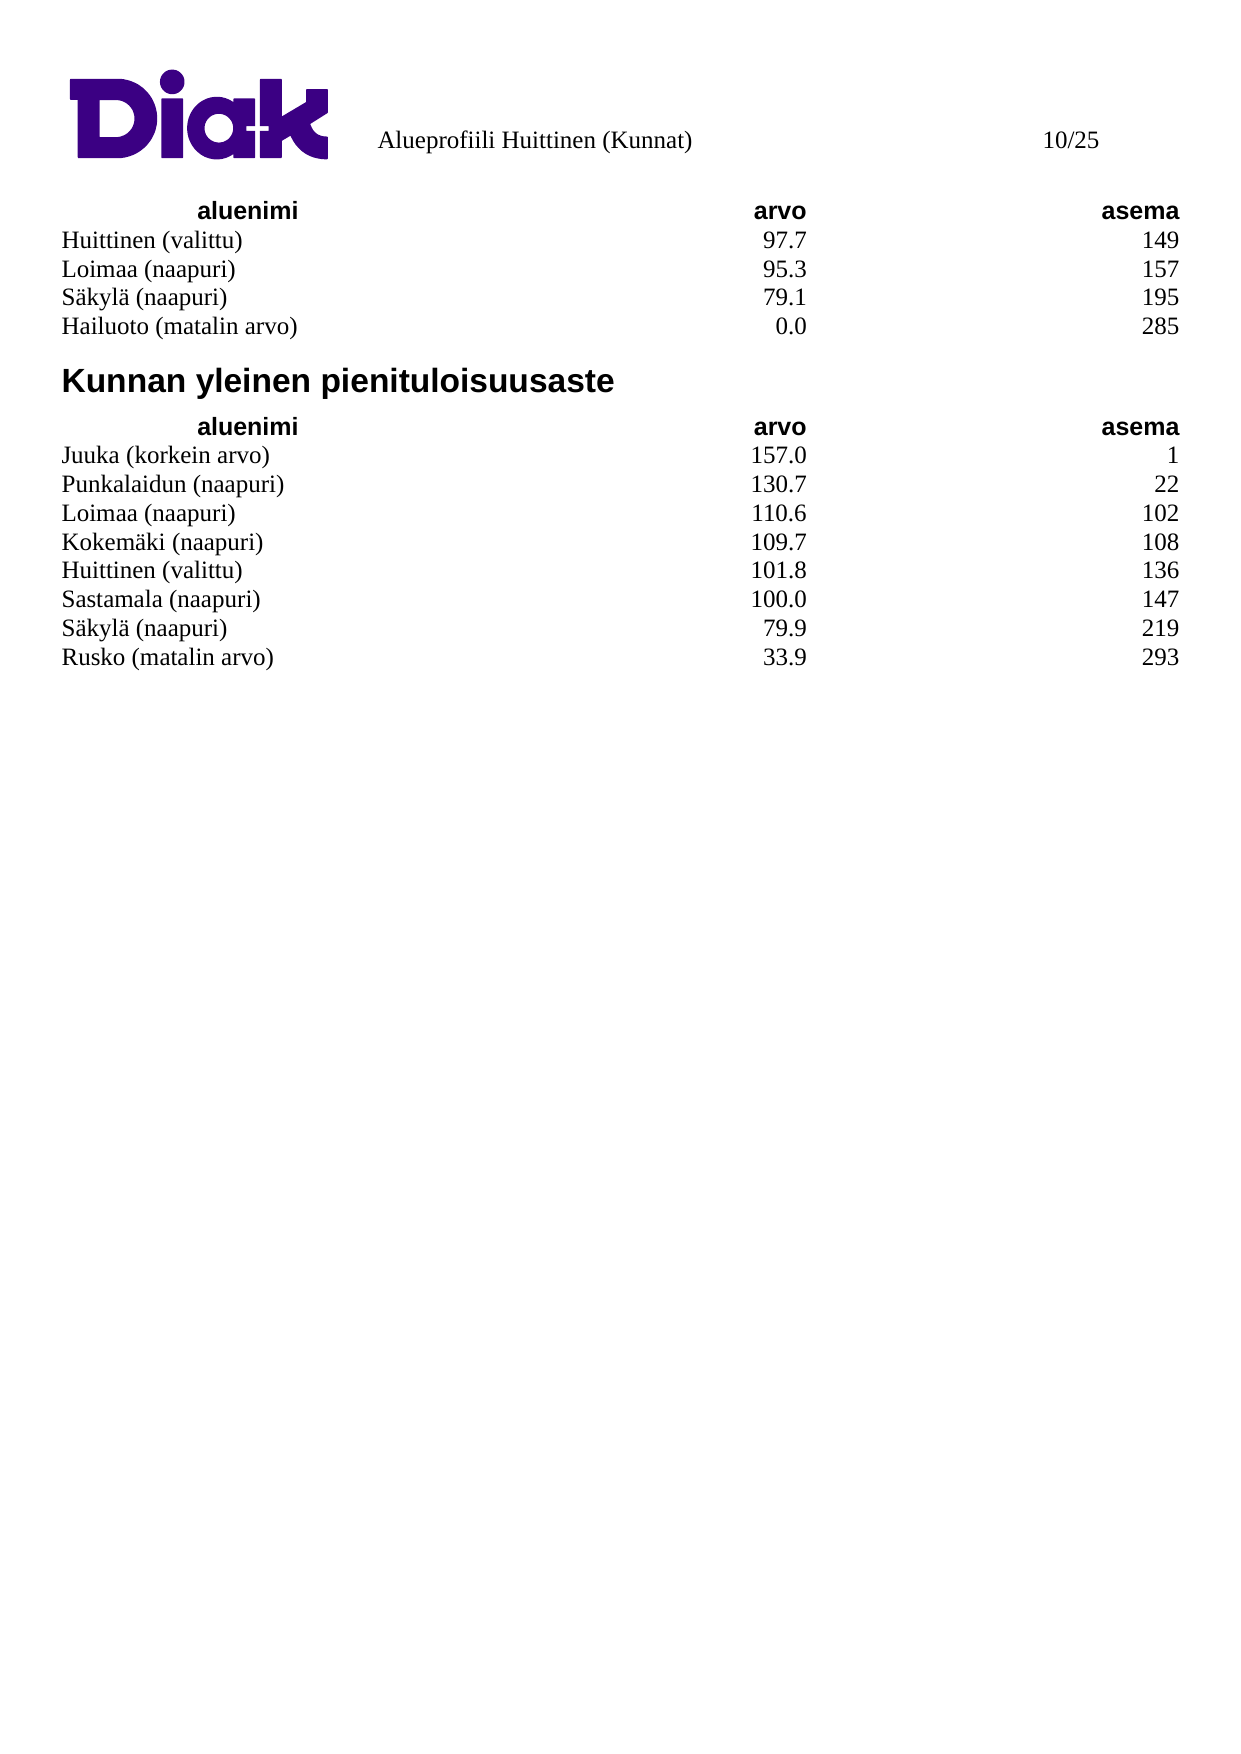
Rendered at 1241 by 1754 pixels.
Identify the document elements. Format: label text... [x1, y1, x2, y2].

table_cell 136 [806, 556, 1179, 584]
table_cell 79.9 [434, 613, 806, 642]
table_cell Huittinen (valittu) [61, 556, 434, 584]
table_header asema [806, 196, 1179, 225]
table_cell 1 [806, 441, 1179, 469]
table_cell 95.3 [434, 254, 806, 282]
table_cell 0.0 [434, 311, 806, 340]
table_cell 147 [806, 584, 1179, 613]
table_cell Huittinen (valittu) [61, 225, 434, 254]
table_cell Rusko (matalin arvo) [61, 642, 434, 671]
table_cell 149 [806, 225, 1179, 254]
subtitle Kunnan yleinen pienituloisuusaste [61, 361, 1179, 399]
table_cell 293 [806, 642, 1179, 671]
table_header arvo [434, 196, 806, 225]
table_cell 195 [806, 283, 1179, 311]
table_cell Loimaa (naapuri) [61, 498, 434, 527]
table_cell 157 [806, 254, 1179, 282]
table_header aluenimi [61, 412, 434, 441]
table_cell Säkylä (naapuri) [61, 283, 434, 311]
table_cell 101.8 [434, 556, 806, 584]
table_cell 130.7 [434, 469, 806, 498]
table_cell 108 [806, 527, 1179, 556]
table_cell Kokemäki (naapuri) [61, 527, 434, 556]
table_cell 100.0 [434, 584, 806, 613]
table_cell Loimaa (naapuri) [61, 254, 434, 282]
table_header asema [806, 412, 1179, 441]
table_cell 33.9 [434, 642, 806, 671]
table_cell 219 [806, 613, 1179, 642]
table_cell Sastamala (naapuri) [61, 584, 434, 613]
table_cell Säkylä (naapuri) [61, 613, 434, 642]
table_header arvo [434, 412, 806, 441]
table_cell 109.7 [434, 527, 806, 556]
table_cell Hailuoto (matalin arvo) [61, 311, 434, 340]
table_cell 97.7 [434, 225, 806, 254]
table_header aluenimi [61, 196, 434, 225]
table_cell 157.0 [434, 441, 806, 469]
table_cell 110.6 [434, 498, 806, 527]
table_cell 22 [806, 469, 1179, 498]
table_cell 102 [806, 498, 1179, 527]
table_cell 79.1 [434, 283, 806, 311]
table_cell Punkalaidun (naapuri) [61, 469, 434, 498]
table_cell Juuka (korkein arvo) [61, 441, 434, 469]
table_cell 285 [806, 311, 1179, 340]
